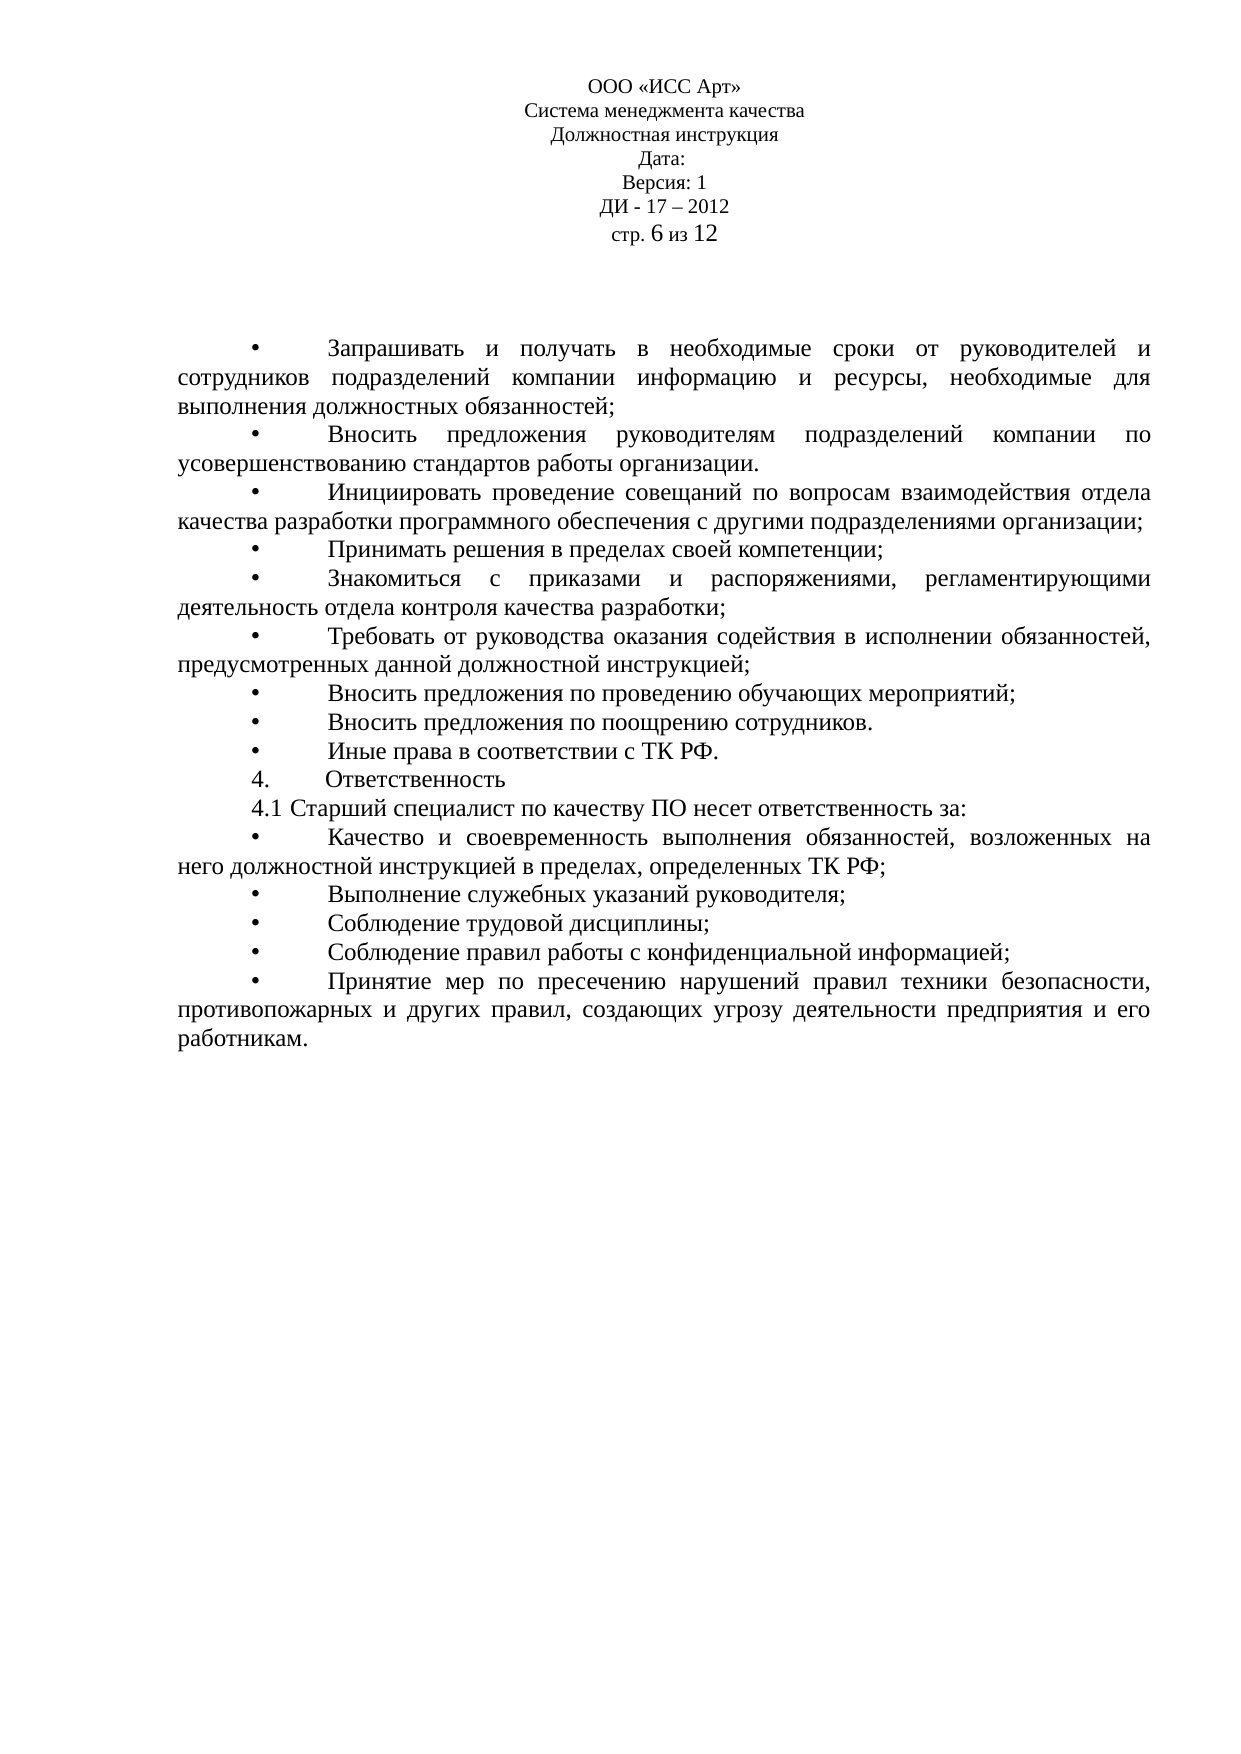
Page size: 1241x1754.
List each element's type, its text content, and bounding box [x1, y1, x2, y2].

list Вносить предложения по проведению обучающих мероприятий; [177, 678, 1152, 707]
list Вносить предложения руководителям подразделений компании по усовершенствованию стандартов работы организации. [177, 419, 1152, 477]
list Вносить предложения по поощрению сотрудников. [177, 707, 1152, 736]
list Инициировать проведение совещаний по вопросам взаимодействия отдела качества разработки программного обеспечения с другими подразделениями организации; [177, 477, 1152, 534]
list Ответственность [177, 764, 1152, 793]
list Принятие мер по пресечению нарушений правил техники безопасности, противопожарных и других правил, создающих угрозу деятельности предприятия и его работникам. [177, 966, 1152, 1052]
list Запрашивать и получать в необходимые сроки от руководителей и сотрудников подразделений компании информацию и ресурсы, необходимые для выполнения должностных обязанностей; [177, 333, 1152, 419]
list Принимать решения в пределах своей компетенции; [177, 534, 1152, 563]
list Знакомиться с приказами и распоряжениями, регламентирующими деятельность отдела контроля качества разработки; [177, 563, 1152, 621]
list Соблюдение трудовой дисциплины; [177, 908, 1152, 937]
list Требовать от руководства оказания содействия в исполнении обязанностей, предусмотренных данной должностной инструкцией; [177, 621, 1152, 678]
list Качество и своевременность выполнения обязанностей, возложенных на него должностной инструкцией в пределах, определенных ТК РФ; [177, 822, 1152, 879]
list Соблюдение правил работы с конфиденциальной информацией; [177, 937, 1152, 966]
list Выполнение служебных указаний руководителя; [177, 879, 1152, 908]
list Старший специалист по качеству ПО несет ответственность за: [177, 793, 1152, 822]
list Иные права в соответствии с ТК РФ. [177, 736, 1152, 764]
